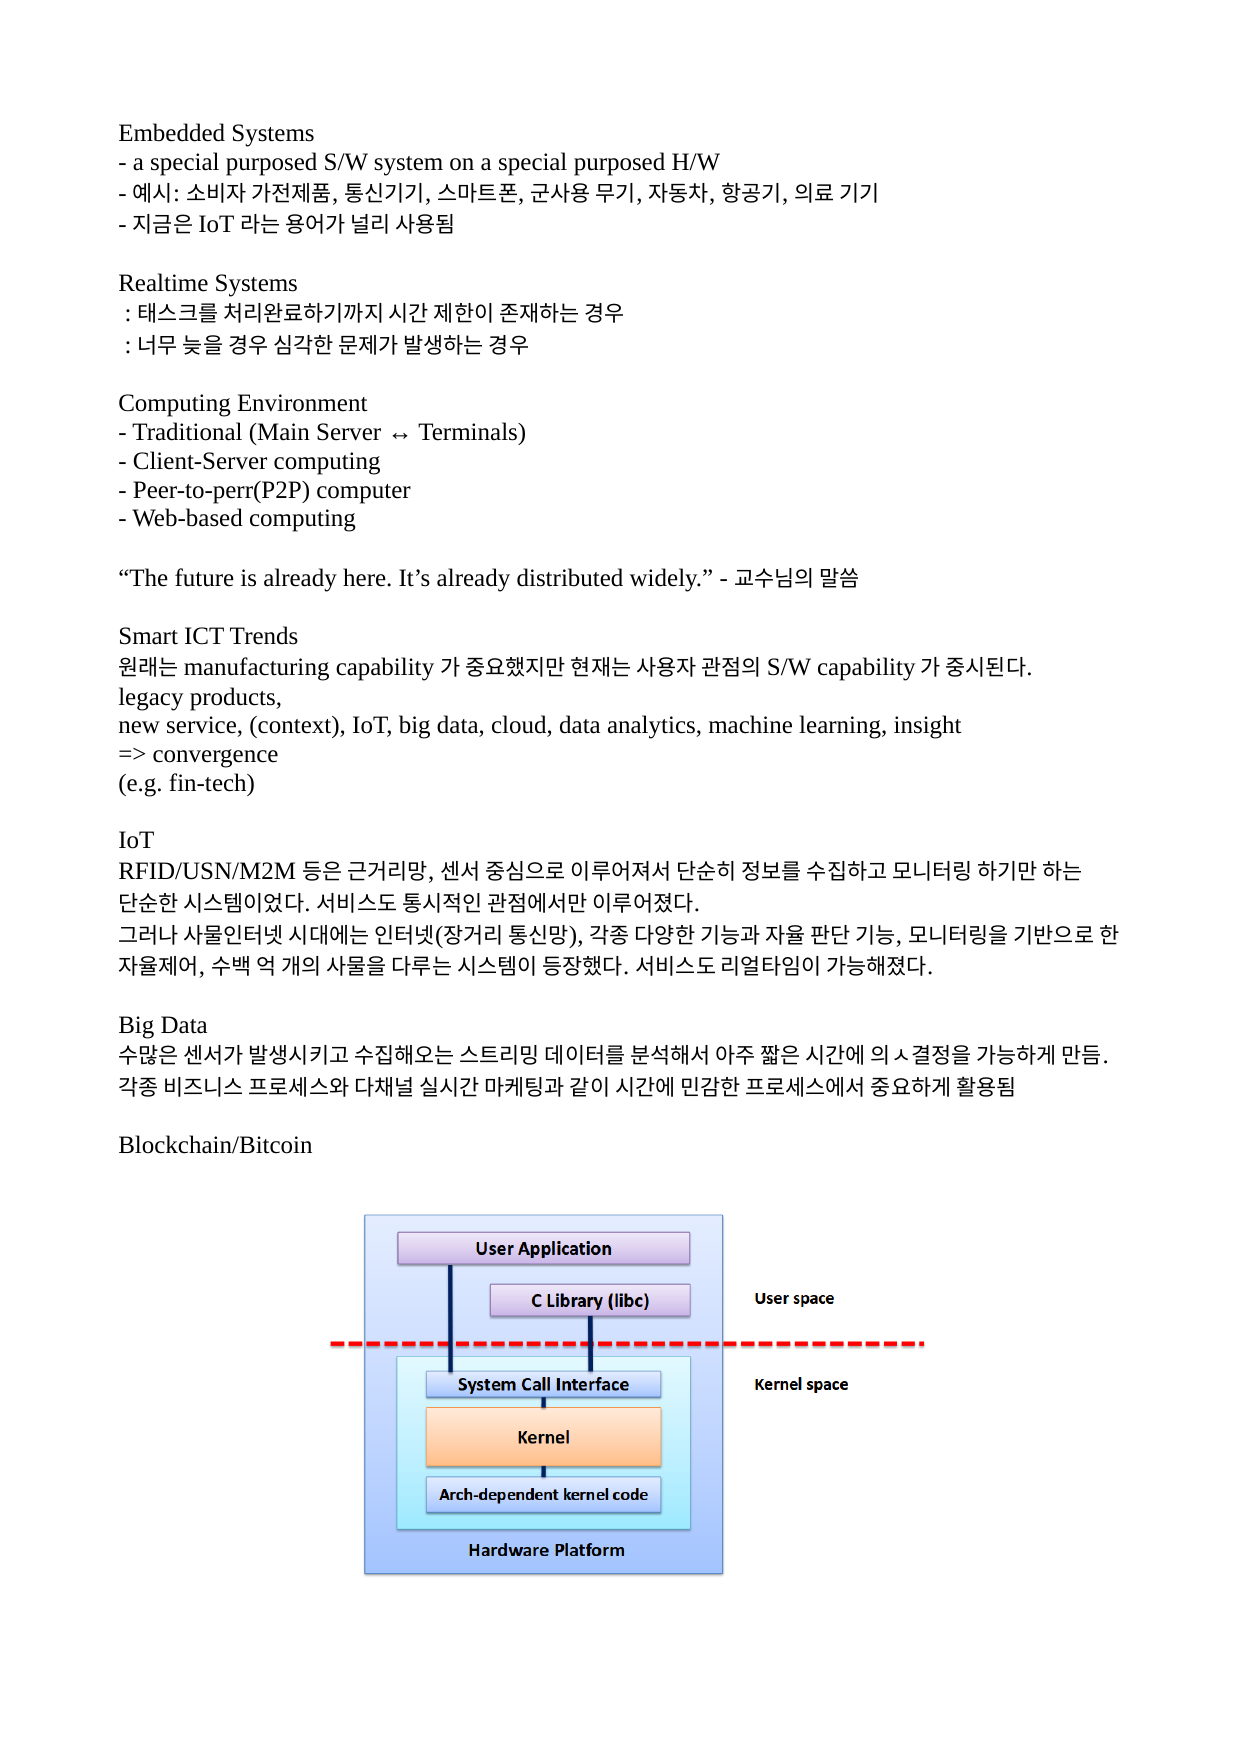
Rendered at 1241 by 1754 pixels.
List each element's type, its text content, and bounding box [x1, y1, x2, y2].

text “The future is already here. It’s already distributed widely.” - 교수님의 말씀 [118, 561, 1122, 593]
text : 너무 늦을 경우 심각한 문제가 발생하는 경우 [118, 328, 1122, 360]
picture [296, 1188, 944, 1586]
text : 태스크를 처리완료하기까지 시간 제한이 존재하는 경우 [118, 296, 1122, 328]
text - Client-Server computing [118, 446, 1122, 475]
text Smart ICT Trends [118, 621, 1122, 650]
text - Peer-to-perr(P2P) computer [118, 475, 1122, 503]
text - 지금은 IoT 라는 용어가 널리 사용됨 [118, 207, 1122, 239]
text Blockchain/Bitcoin [118, 1131, 1122, 1159]
text Embedded Systems [118, 118, 1122, 147]
text IoT [118, 826, 1122, 854]
text Big Data [118, 1010, 1122, 1038]
text - 예시: 소비자 가전제품, 통신기기, 스마트폰, 군사용 무기, 자동차, 항공기, 의료 기기 [118, 176, 1122, 207]
text (e.g. fin-tech) [118, 768, 1122, 797]
text 그러나 사물인터넷 시대에는 인터넷(장거리 통신망), 각종 다양한 기능과 자율 판단 기능, 모니터링을 기반으로 한 자율제어, 수백 억 개의 사물을 다루는 시스템이 등장했다. 서비스도 리얼타임이 가능해졌다. [118, 918, 1122, 981]
text - a special purposed S/W system on a special purposed H/W [118, 147, 1122, 176]
text Realtime Systems [118, 268, 1122, 296]
text => convergence [118, 739, 1122, 768]
text legacy products, [118, 682, 1122, 711]
text - Traditional (Main Server ↔ Terminals) [118, 417, 1122, 446]
text 수많은 센서가 발생시키고 수집해오는 스트리밍 데이터를 분석해서 아주 짧은 시간에 의ㅅ결정을 가능하게 만듬. 각종 비즈니스 프로세스와 다채널 실시간 마케팅과 같이 시간에 민감한 프로세스에서 중요하게 활용됨 [118, 1038, 1122, 1102]
text Computing Environment [118, 388, 1122, 417]
text new service, (context), IoT, big data, cloud, data analytics, machine learning, insight [118, 711, 1122, 739]
text 원래는 manufacturing capability 가 중요했지만 현재는 사용자 관점의 S/W capability가 중시된다. [118, 650, 1122, 682]
text RFID/USN/M2M 등은 근거리망, 센서 중심으로 이루어져서 단순히 정보를 수집하고 모니터링 하기만 하는 단순한 시스템이었다. 서비스도 통시적인 관점에서만 이루어졌다. [118, 854, 1122, 918]
text - Web-based computing [118, 503, 1122, 532]
